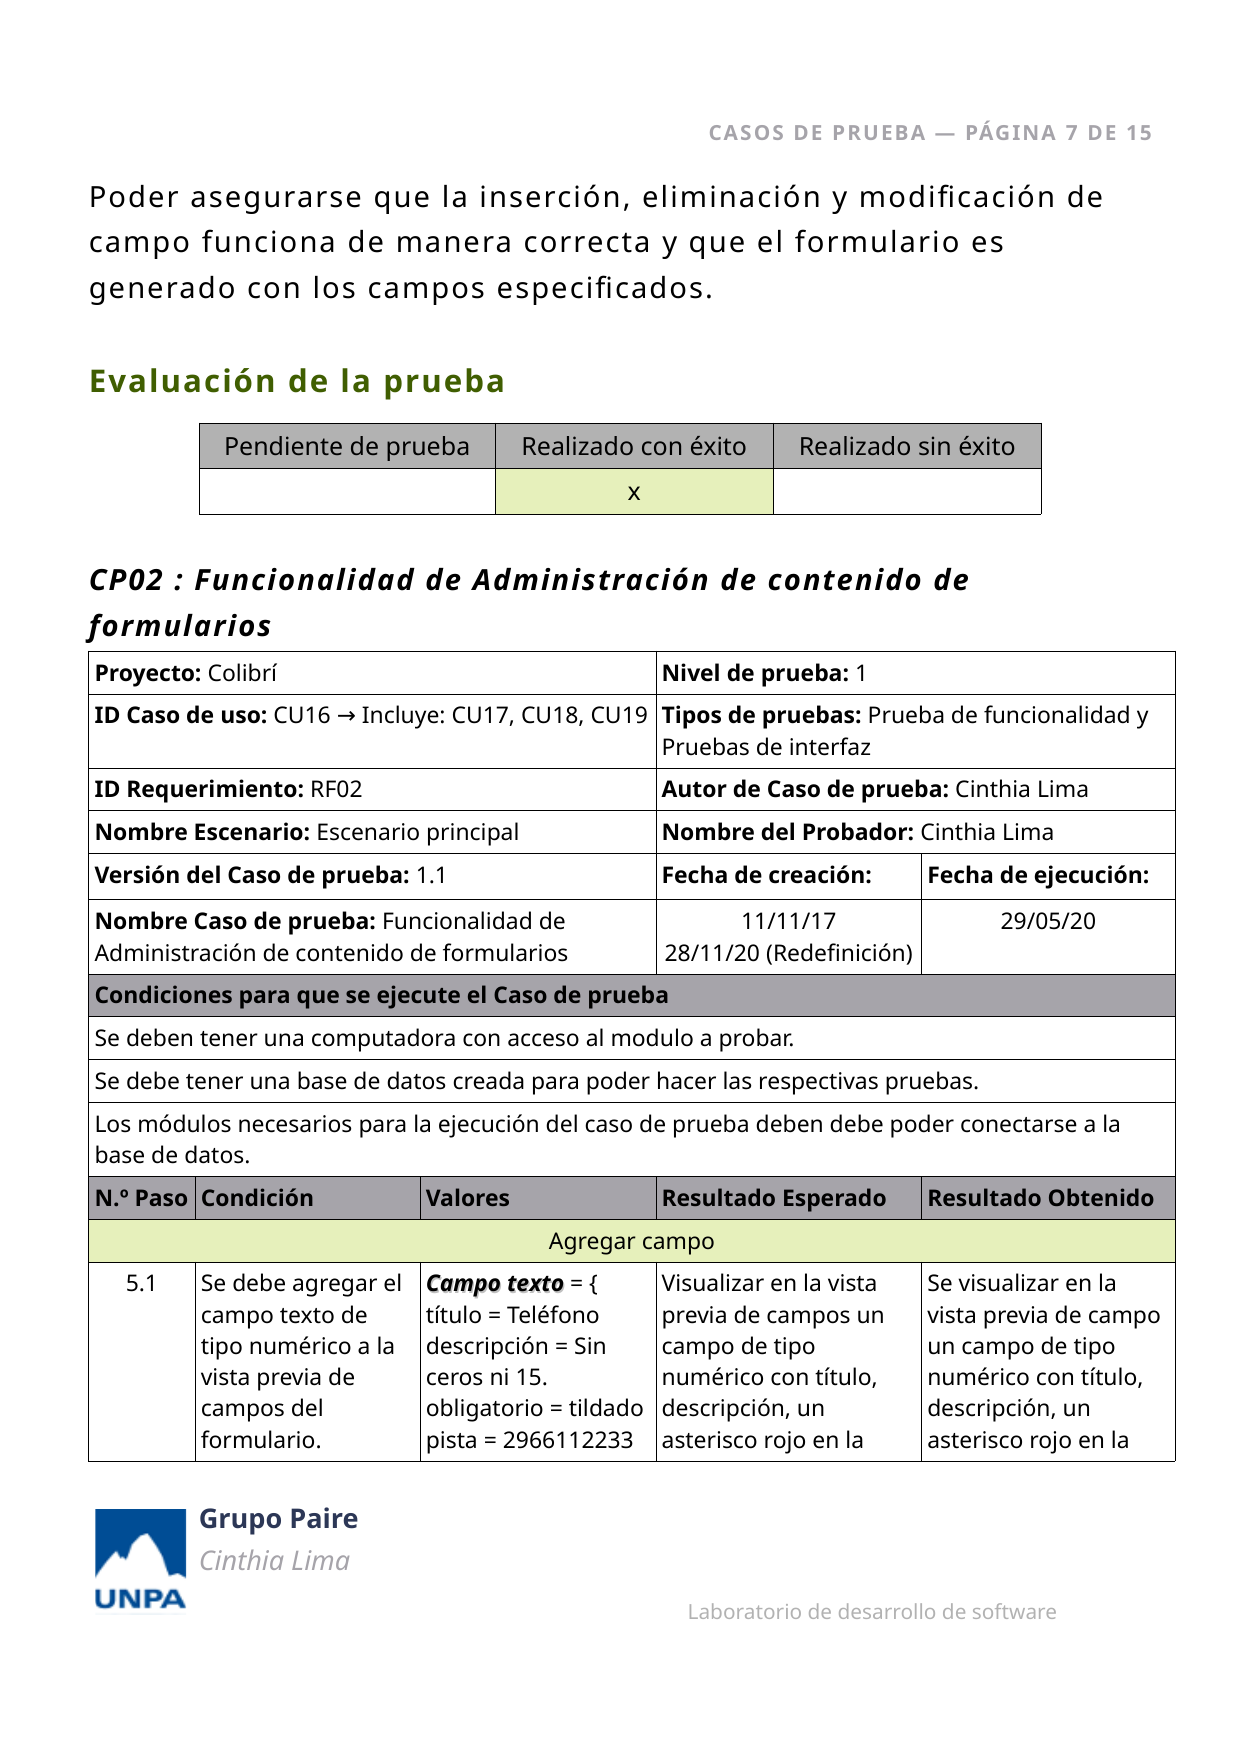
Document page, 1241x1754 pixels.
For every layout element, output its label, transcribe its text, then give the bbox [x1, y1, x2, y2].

table_cell Valores [421, 1177, 656, 1219]
table_cell [200, 469, 495, 514]
table_cell Fecha de creación: [657, 854, 921, 899]
table_cell Tipos de pruebas: Prueba de funcionalidad y Pruebas de interfaz [657, 695, 1175, 767]
table_cell N.º Paso [89, 1177, 195, 1219]
table_cell Se debe agregar el campo texto de tipo numérico a la vista previa de campos del formulario. [196, 1263, 420, 1461]
table_cell [774, 469, 1041, 514]
table_cell Resultado Esperado [657, 1177, 921, 1219]
picture [95, 1509, 187, 1615]
table_cell Versión del Caso de prueba: 1.1 [89, 854, 656, 899]
table_cell Nombre del Probador: Cinthia Lima [657, 811, 1175, 853]
table_cell Condiciones para que se ejecute el Caso de prueba [89, 975, 1175, 1016]
table_cell Resultado Obtenido [922, 1177, 1175, 1219]
text Evaluación de la prueba [88, 358, 1152, 401]
table_cell Nombre Escenario: Escenario principal [89, 811, 656, 853]
table_cell Nombre Caso de prueba: Funcionalidad de Administración de contenido de formularios [89, 900, 656, 973]
table_cell Condición [196, 1177, 420, 1219]
table_cell Se debe tener una base de datos creada para poder hacer las respectivas pruebas. [89, 1060, 1175, 1102]
table_cell Campo texto = { título = Teléfono descripción = Sin ceros ni 15. obligatorio = tildado pista = 2966112233 [421, 1263, 656, 1461]
table_header Proyecto: Colibrí [89, 652, 656, 693]
table_cell Autor de Caso de prueba: Cinthia Lima [657, 769, 1175, 810]
table_cell Se deben tener una computadora con acceso al modulo a probar. [89, 1017, 1175, 1059]
table_cell 5.1 [89, 1263, 195, 1461]
table_header Nivel de prueba: 1 [657, 652, 1175, 693]
table_header Realizado sin éxito [774, 424, 1041, 468]
table_cell Se visualizar en la vista previa de campo un campo de tipo numérico con título, descripción, un asterisco rojo en la [922, 1263, 1175, 1461]
table_cell x [496, 469, 773, 514]
text Poder asegurarse que la inserción, eliminación y modificación de campo funciona de manera correcta y que el formulario es generado con los campos especificados. [88, 176, 1152, 307]
table_cell 29/05/20 [922, 900, 1175, 973]
table_header Pendiente de prueba [200, 424, 495, 468]
table_header Realizado con éxito [496, 424, 773, 468]
table_cell Visualizar en la vista previa de campos un campo de tipo numérico con título, descripción, un asterisco rojo en la [657, 1263, 921, 1461]
table_cell ID Caso de uso: CU16 → Incluye: CU17, CU18, CU19 [89, 695, 656, 767]
table_cell Los módulos necesarios para la ejecución del caso de prueba deben debe poder conectarse a la base de datos. [89, 1103, 1175, 1176]
table_cell ID Requerimiento: RF02 [89, 769, 656, 810]
table_cell Fecha de ejecución: [922, 854, 1175, 899]
text CP02 : Funcionalidad de Administración de contenido de formularios [88, 559, 1152, 645]
table_cell Agregar campo [89, 1220, 1175, 1262]
table_cell 11/11/17 28/11/20 (Redefinición) [657, 900, 921, 973]
